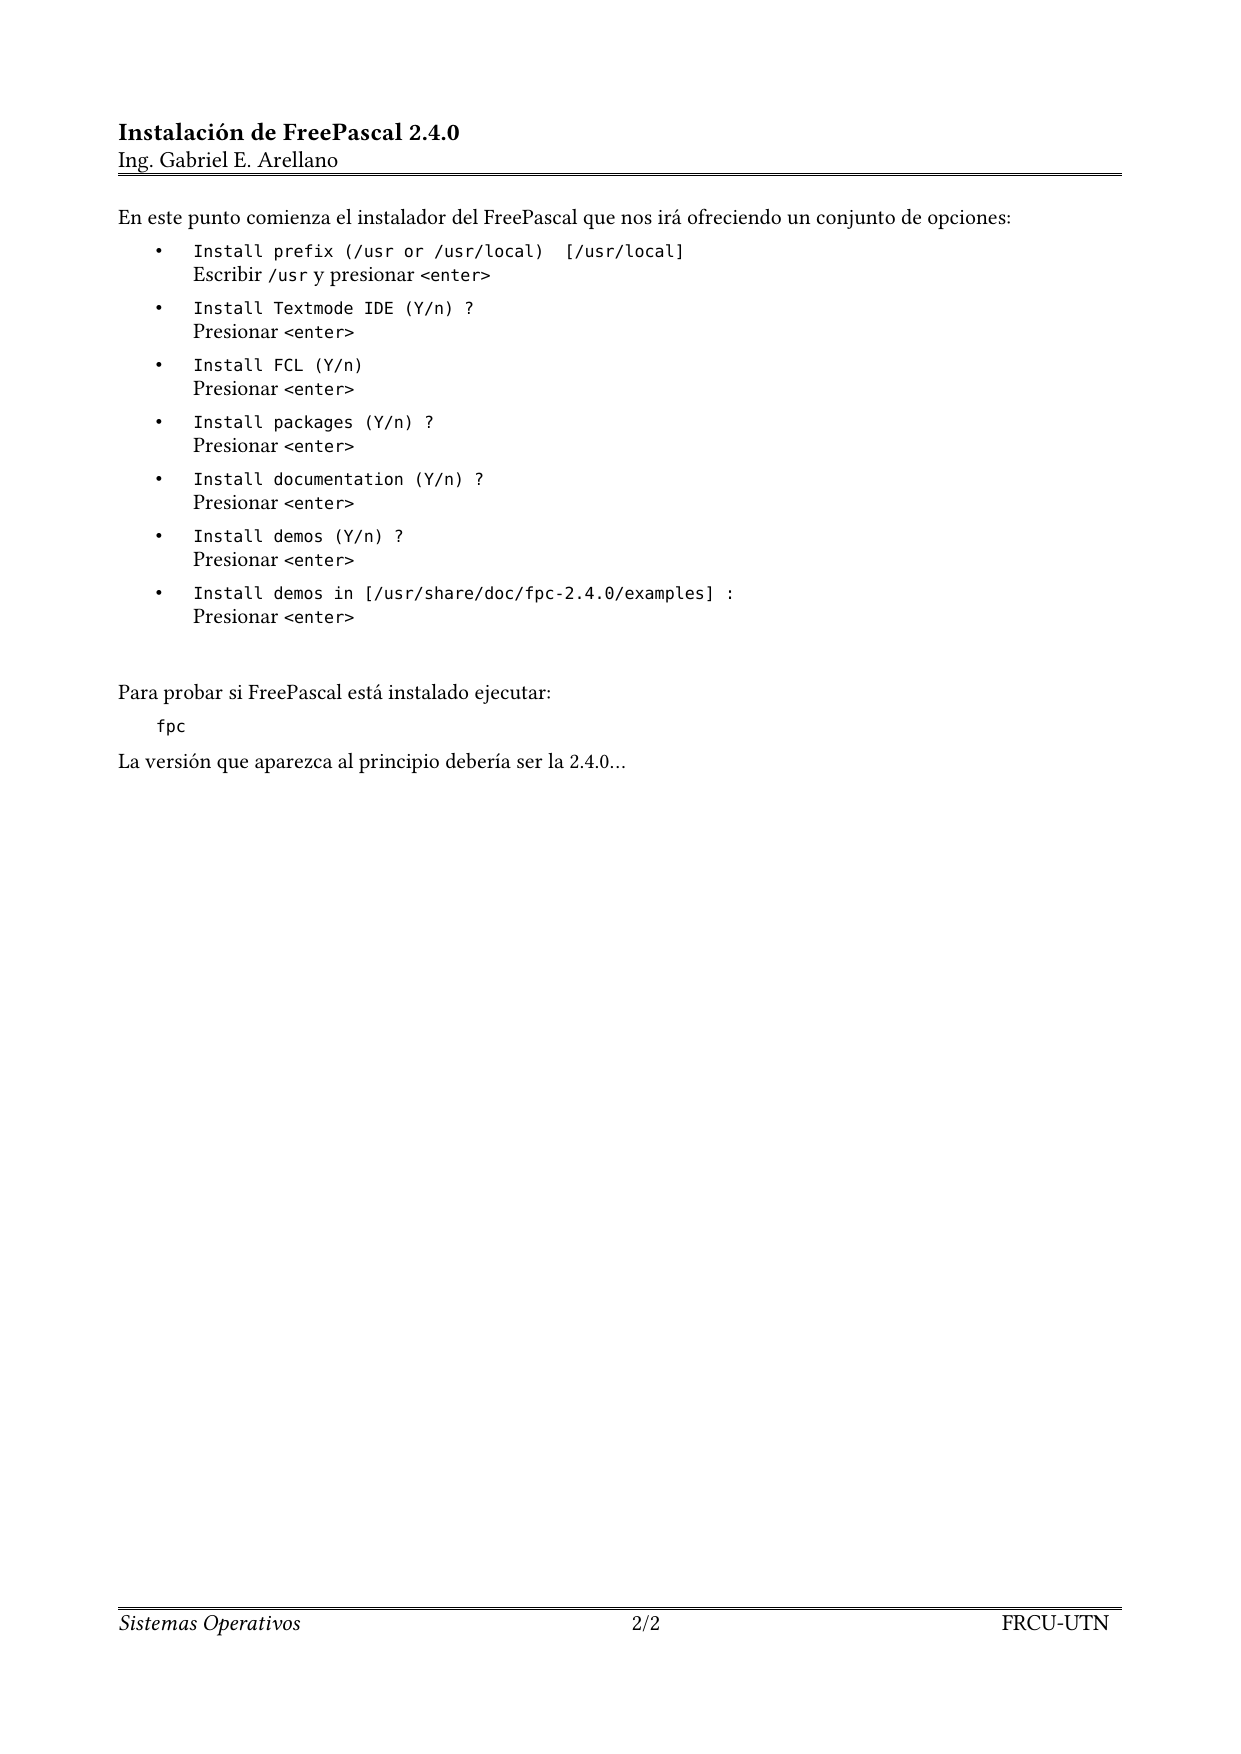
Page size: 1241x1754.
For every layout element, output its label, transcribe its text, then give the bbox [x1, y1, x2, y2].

list Install demos in [/usr/share/doc/fpc-2.4.0/examples] : Presionar <enter> [156, 584, 1122, 628]
list Install demos (Y/n) ? Presionar <enter> [156, 527, 1122, 571]
list Install documentation (Y/n) ? Presionar <enter> [156, 470, 1122, 514]
list Install prefix (/usr or /usr/local) [/usr/local] Escribir /usr y presionar <enter> [156, 242, 1122, 286]
text fpc [118, 717, 1122, 736]
text En este punto comienza el instalador del FreePascal que nos irá ofreciendo un conjunto de opciones: [118, 204, 1122, 229]
list Install Textmode IDE (Y/n) ? Presionar <enter> [156, 299, 1122, 343]
text La versión que aparezca al principio debería ser la 2.4.0... [118, 749, 1122, 774]
list Install packages (Y/n) ? Presionar <enter> [156, 413, 1122, 457]
text Para probar si FreePascal está instalado ejecutar: [118, 679, 1122, 704]
list Install FCL (Y/n) Presionar <enter> [156, 356, 1122, 400]
